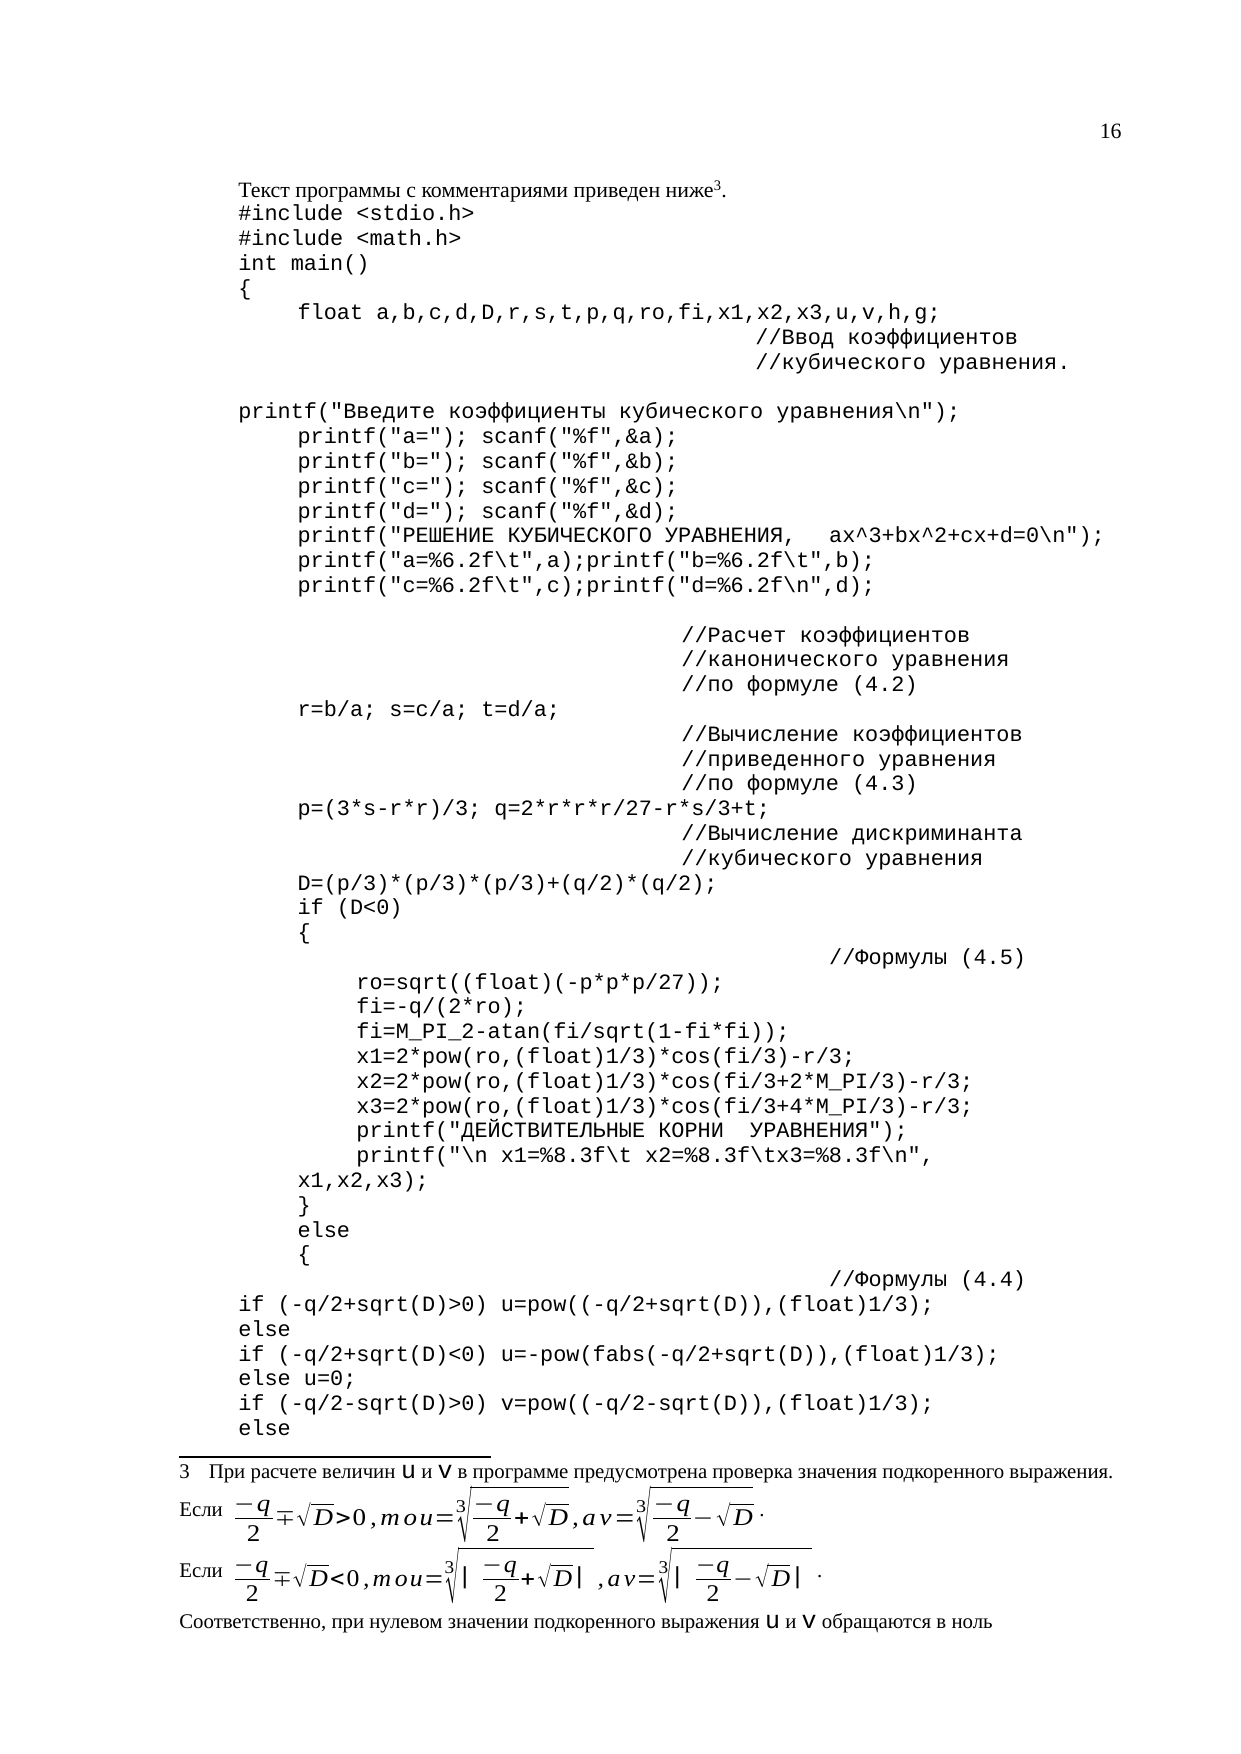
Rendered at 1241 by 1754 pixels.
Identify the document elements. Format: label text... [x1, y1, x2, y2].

text Текст программы с комментариями приведен ниже. [179, 177, 1121, 202]
text Соответственно, при нулевом значении подкоренного выражения u и v обращаются в ноль [179, 1607, 1121, 1636]
text else [238, 1318, 1121, 1343]
text else [238, 1219, 1121, 1243]
text printf("РЕШЕНИЕ КУБИЧЕСКОГО УРАВНЕНИЯ, ax^3+bx^2+cx+d=0\n"); [238, 524, 1121, 549]
text x1=2*pow(ro,(float)1/3)*cos(fi/3)-r/3; [238, 1045, 1121, 1070]
text D=(p/3)*(p/3)*(p/3)+(q/2)*(q/2); [238, 872, 1121, 896]
text //Расчет коэффициентов [238, 624, 1121, 648]
text //Ввод коэффициентов [238, 326, 1121, 351]
text //Вычисление коэффициентов [238, 723, 1121, 748]
text x2=2*pow(ro,(float)1/3)*cos(fi/3+2*M_PI/3)-r/3; [238, 1070, 1121, 1095]
text fi=-q/(2*ro); [238, 996, 1121, 1020]
text #include <stdio.h> [238, 202, 1121, 227]
text printf("ДЕЙСТВИТЕЛЬНЫЕ КОРНИ УРАВНЕНИЯ"); [238, 1119, 1121, 1144]
text printf("d="); scanf("%f",&d); [238, 500, 1121, 524]
text При расчете величин u и v в программе предусмотрена проверка значения подкоренного выражения. [179, 1457, 1121, 1486]
text //приведенного уравнения [238, 748, 1121, 772]
text printf("a="); scanf("%f",&a); [238, 425, 1121, 450]
text { [238, 277, 1121, 301]
text x3=2*pow(ro,(float)1/3)*cos(fi/3+4*M_PI/3)-r/3; [238, 1095, 1121, 1119]
text p=(3*s-r*r)/3; q=2*r*r*r/27-r*s/3+t; [238, 797, 1121, 822]
text else [238, 1417, 1121, 1442]
text if (D<0) [238, 896, 1121, 921]
text ro=sqrt((float)(-p*p*p/27)); [238, 971, 1121, 996]
text printf("Введите коэффициенты кубического уравнения\n"); [238, 401, 1121, 425]
text //кубического уравнения [238, 847, 1121, 872]
text printf("b="); scanf("%f",&b); [238, 450, 1121, 475]
text printf("a=%6.2f\t",a);printf("b=%6.2f\t",b); [238, 549, 1121, 574]
text if (-q/2+sqrt(D)>0) u=pow((-q/2+sqrt(D)),(float)1/3); [238, 1293, 1121, 1318]
text //Формулы (4.5) [238, 946, 1121, 971]
text fi=M_PI_2-atan(fi/sqrt(1-fi*fi)); [238, 1020, 1121, 1045]
text //кубического уравнения. [238, 351, 1121, 376]
text } [238, 1194, 1121, 1219]
text if (-q/2-sqrt(D)>0) v=pow((-q/2-sqrt(D)),(float)1/3); [238, 1392, 1121, 1417]
text //канонического уравнения [238, 648, 1121, 673]
text printf("\n x1=%8.3f\t x2=%8.3f\tx3=%8.3f\n", x1,x2,x3); [238, 1144, 1121, 1194]
text else u=0; [238, 1367, 1121, 1392]
text printf("c=%6.2f\t",c);printf("d=%6.2f\n",d); [238, 574, 1121, 599]
text Если . [179, 1547, 1121, 1607]
text #include <math.h> [238, 227, 1121, 252]
text printf("c="); scanf("%f",&c); [238, 475, 1121, 500]
text //Вычисление дискриминанта [238, 822, 1121, 847]
text if (-q/2+sqrt(D)<0) u=-pow(fabs(-q/2+sqrt(D)),(float)1/3); [238, 1343, 1121, 1367]
text float a,b,c,d,D,r,s,t,p,q,ro,fi,x1,x2,x3,u,v,h,g; [238, 301, 1121, 326]
text { [238, 1243, 1121, 1268]
text { [238, 921, 1121, 946]
text //Формулы (4.4) [238, 1268, 1121, 1293]
text Если . [179, 1486, 1121, 1547]
text int main() [238, 252, 1121, 277]
text r=b/a; s=c/a; t=d/a; [238, 698, 1121, 723]
text //по формуле (4.3) [238, 772, 1121, 797]
text //по формуле (4.2) [238, 673, 1121, 698]
